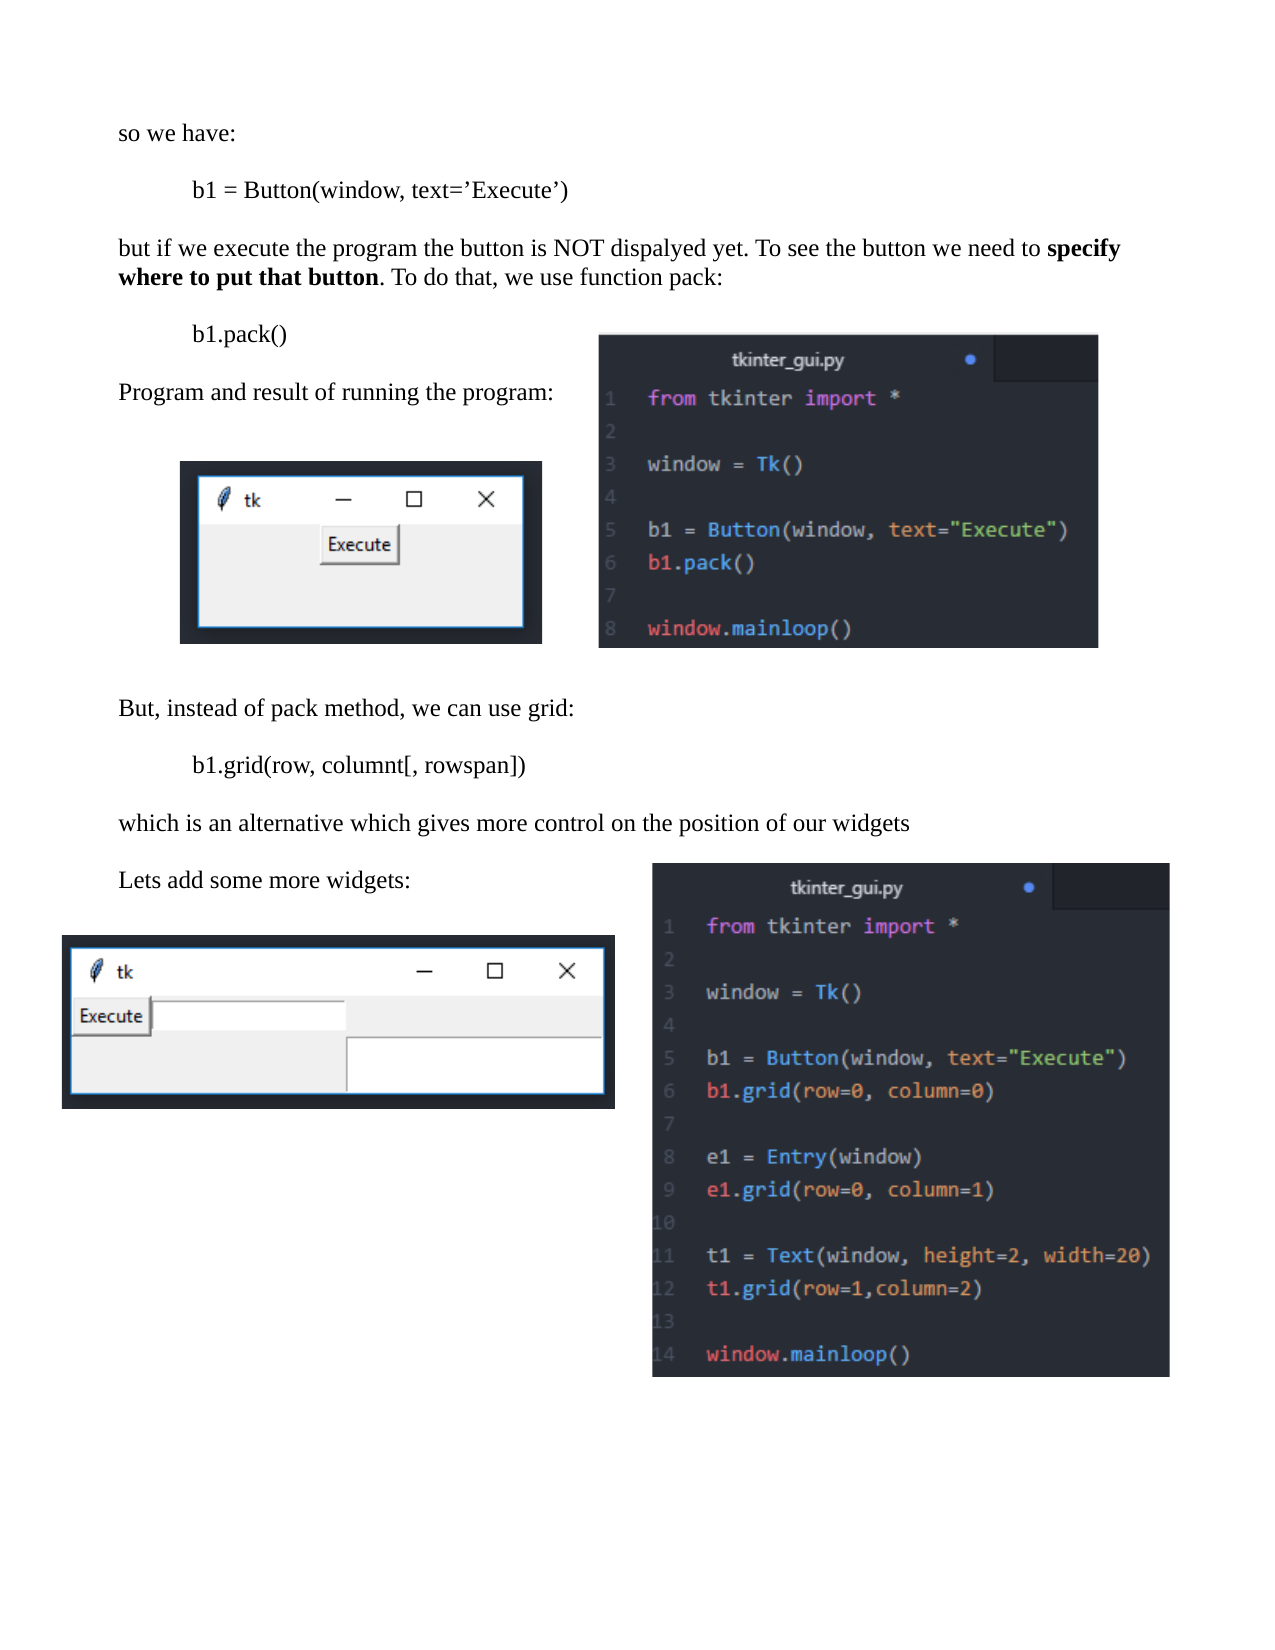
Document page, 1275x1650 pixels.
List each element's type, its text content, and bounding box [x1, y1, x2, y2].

text Program and result of running the program: [118, 377, 598, 406]
text which is an alternative which gives more control on the position of our widgets [118, 808, 1157, 837]
text Lets add some more widgets: [118, 866, 652, 894]
picture [179, 461, 543, 644]
text [1099, 377, 1157, 406]
picture [61, 935, 615, 1109]
text so we have: [118, 118, 1157, 147]
picture [652, 863, 1170, 1377]
text b1.pack() [118, 319, 1157, 348]
picture [598, 332, 1099, 648]
text b1.grid(row, columnt[, rowspan]) [118, 751, 1157, 779]
text but if we execute the program the button is NOT dispalyed yet. To see the button we need to specify where to put that button. To do that, we use function pack: [118, 233, 1157, 291]
text b1 = Button(window, text=’Execute’) [118, 176, 1157, 204]
text But, instead of pack method, we can use grid: [118, 693, 1157, 722]
